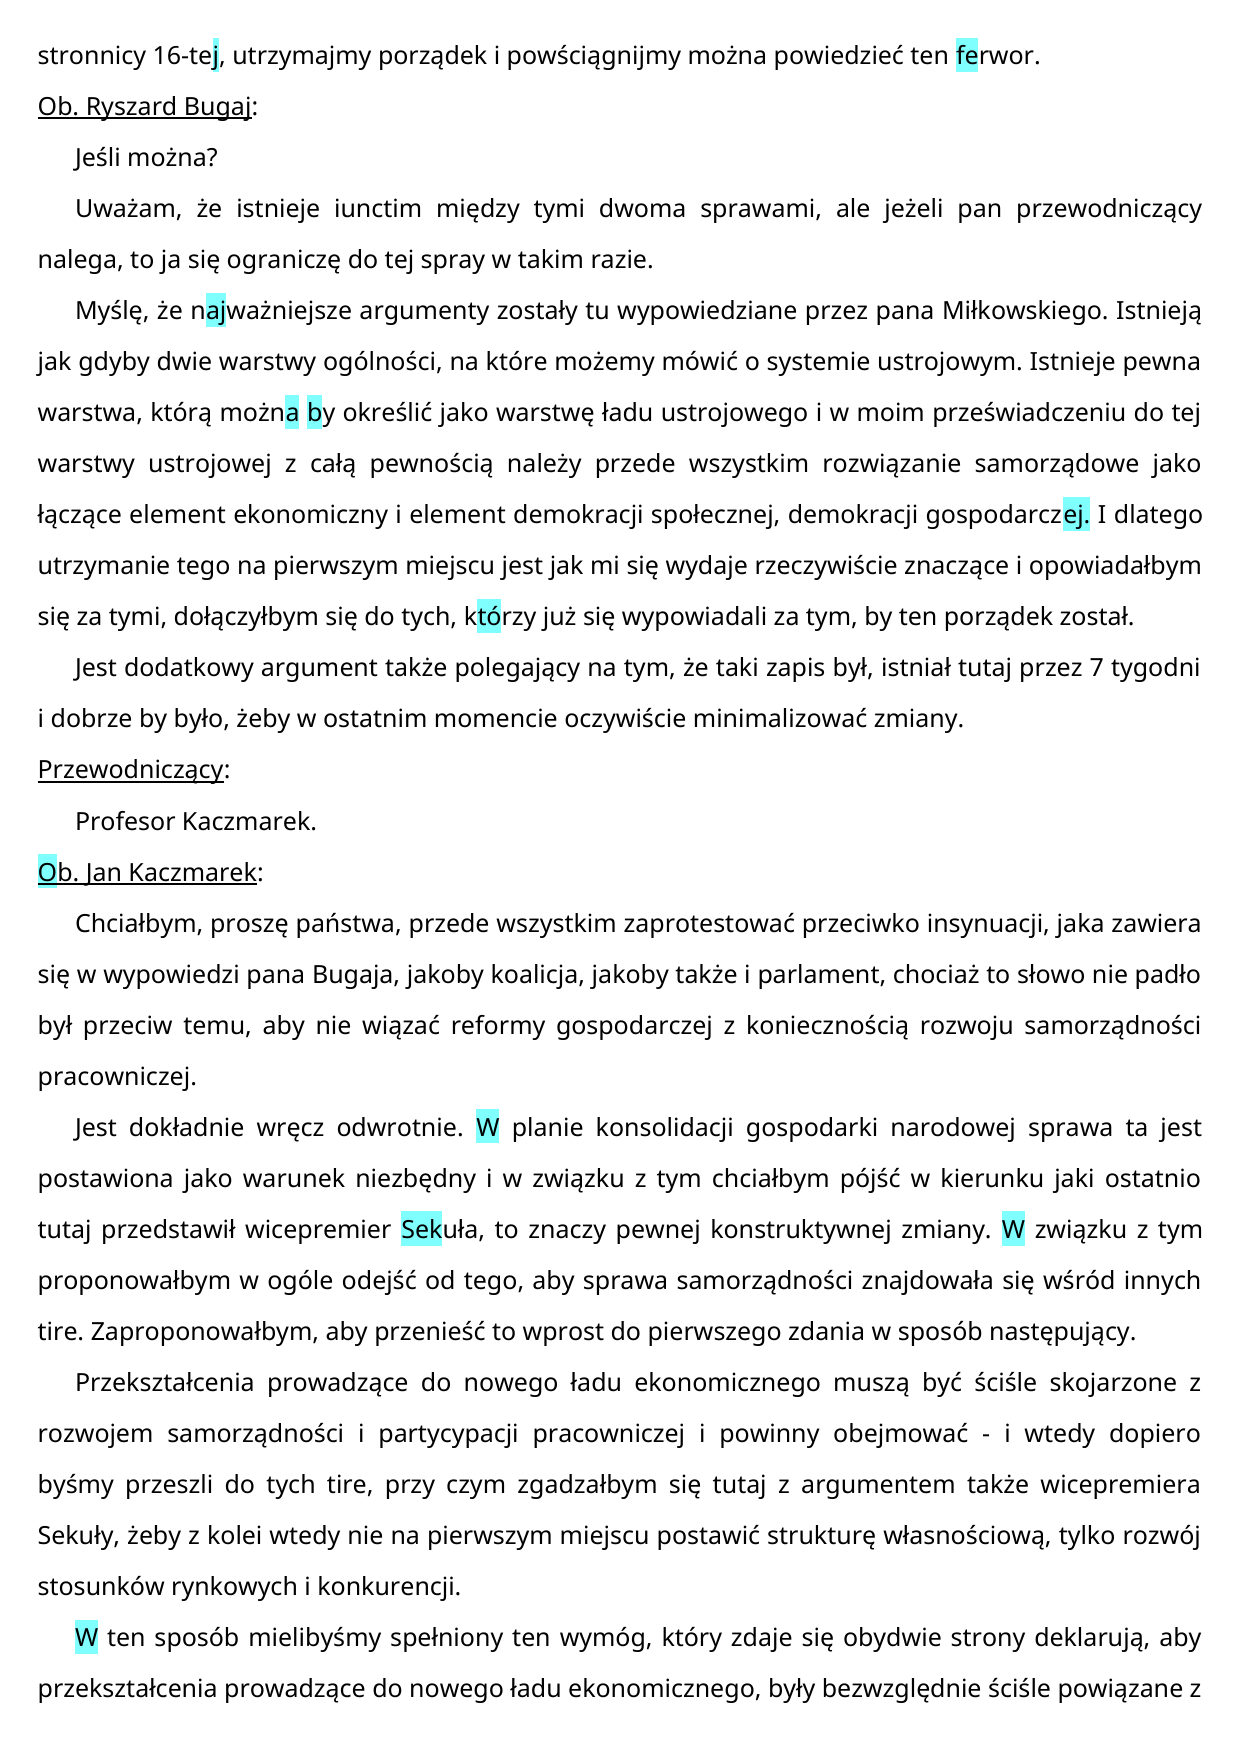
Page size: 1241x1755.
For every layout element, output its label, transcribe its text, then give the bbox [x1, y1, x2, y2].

text Myślę, że najważniejsze argumenty zostały tu wypowiedziane przez pana Miłkowskiego. Istnieją jak gdyby dwie warstwy ogólności, na które możemy mówić o systemie ustrojowym. Istnieje pewna warstwa, którą można by określić jako warstwę ładu ustrojowego i w moim przeświadczeniu do tej warstwy ustrojowej z całą pewnością należy przede wszystkim rozwiązanie samorządowe jako łączące element ekonomiczny i element demokracji społecznej, demokracji gospodarczej. I dlatego utrzymanie tego na pierwszym miejscu jest jak mi się wydaje rzeczywiście znaczące i opowiadałbym się za tymi, dołączyłbym się do tych, którzy już się wypowiadali za tym, by ten porządek został. [37, 293, 1203, 633]
text Ob. Ryszard Bugaj: [37, 88, 1203, 123]
text Profesor Kaczmarek. [37, 803, 1203, 837]
text W ten sposób mielibyśmy spełniony ten wymóg, który zdaje się obydwie strony deklarują, aby przekształcenia prowadzące do nowego ładu ekonomicznego, były bezwzględnie ściśle powiązane z [37, 1620, 1203, 1705]
text Przewodniczący: [37, 752, 1203, 786]
text Jest dodatkowy argument także polegający na tym, że taki zapis był, istniał tutaj przez 7 tygodni i dobrze by było, żeby w ostatnim momencie oczywiście minimalizować zmiany. [37, 650, 1203, 735]
text Jeśli można? [37, 139, 1203, 174]
text Uważam, że istnieje iunctim między tymi dwoma sprawami, ale jeżeli pan przewodniczący nalega, to ja się ograniczę do tej spray w takim razie. [37, 191, 1203, 276]
text Jest dokładnie wręcz odwrotnie. W planie konsolidacji gospodarki narodowej sprawa ta jest postawiona jako warunek niezbędny i w związku z tym chciałbym pójść w kierunku jaki ostatnio tutaj przedstawił wicepremier Sekuła, to znaczy pewnej konstruktywnej zmiany. W związku z tym proponowałbym w ogóle odejść od tego, aby sprawa samorządności znajdowała się wśród innych tire. Zaproponowałbym, aby przenieść to wprost do pierwszego zdania w sposób następujący. [37, 1109, 1203, 1348]
text stronnicy 16-tej, utrzymajmy porządek i powściągnijmy można powiedzieć ten ferwor. [37, 37, 1203, 72]
text Ob. Jan Kaczmarek: [37, 854, 1203, 888]
text Przekształcenia prowadzące do nowego ładu ekonomicznego muszą być ściśle skojarzone z rozwojem samorządności i partycypacji pracowniczej i powinny obejmować - i wtedy dopiero byśmy przeszli do tych tire, przy czym zgadzałbym się tutaj z argumentem także wicepremiera Sekuły, żeby z kolei wtedy nie na pierwszym miejscu postawić strukturę własnościową, tylko rozwój stosunków rynkowych i konkurencji. [37, 1364, 1203, 1603]
text Chciałbym, proszę państwa, przede wszystkim zaprotestować przeciwko insynuacji, jaka zawiera się w wypowiedzi pana Bugaja, jakoby koalicja, jakoby także i parlament, chociaż to słowo nie padło był przeciw temu, aby nie wiązać reformy gospodarczej z koniecznością rozwoju samorządności pracowniczej. [37, 905, 1203, 1092]
